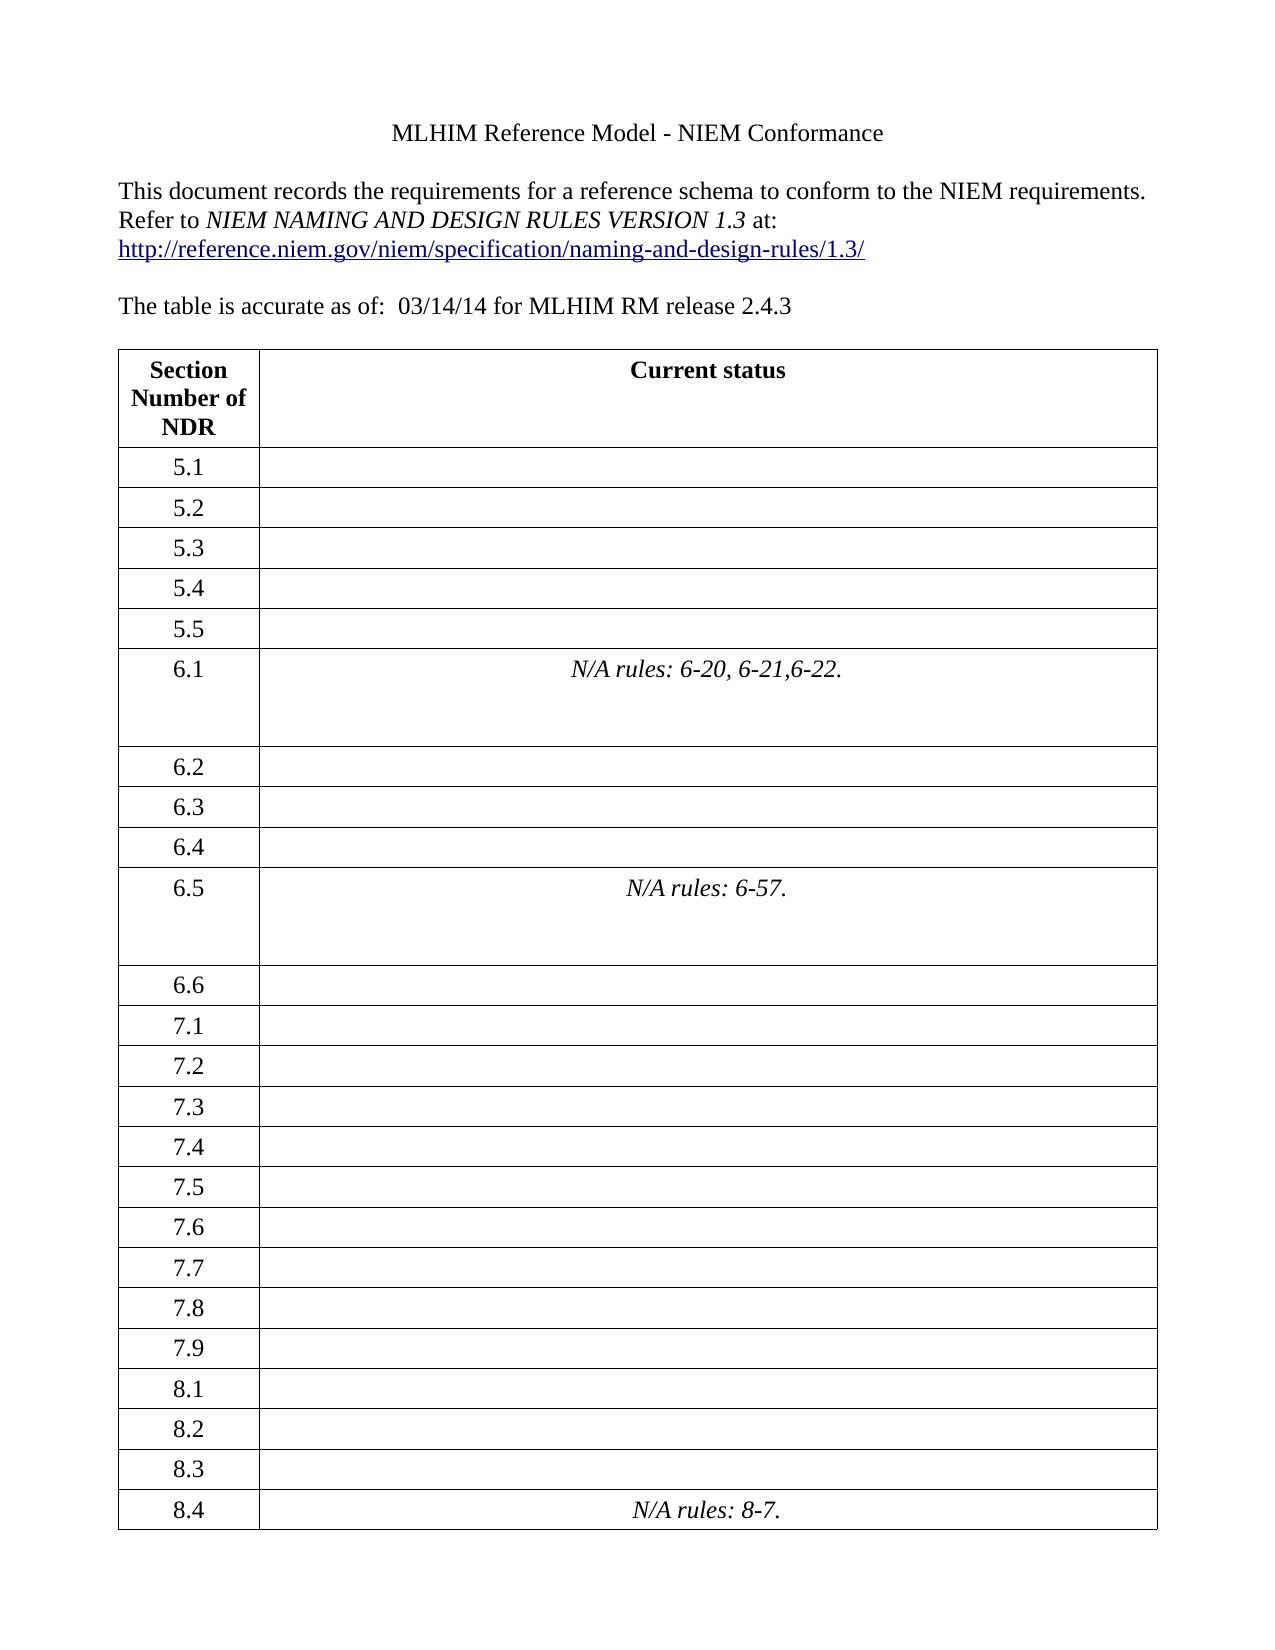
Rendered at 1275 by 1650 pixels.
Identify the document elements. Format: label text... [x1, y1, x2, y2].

table_cell [260, 1087, 1157, 1126]
text The table is accurate as of: 03/14/14 for MLHIM RM release 2.4.3 [118, 291, 1157, 320]
table_cell [260, 1450, 1157, 1489]
table_cell [260, 448, 1157, 487]
table_cell [260, 1127, 1157, 1166]
table_cell 7.5 [119, 1167, 259, 1207]
table_cell [260, 1208, 1157, 1247]
table_cell 6.1 [119, 649, 259, 746]
table_cell N/A rules: 6-57. [260, 868, 1157, 965]
table_cell [260, 569, 1157, 608]
table_cell 5.4 [119, 569, 259, 608]
table_cell 8.1 [119, 1369, 259, 1408]
table_cell [260, 528, 1157, 568]
table_cell [260, 1167, 1157, 1207]
table_cell 7.3 [119, 1087, 259, 1126]
table_cell 6.5 [119, 868, 259, 965]
table_cell 5.3 [119, 528, 259, 568]
table_cell [260, 1288, 1157, 1328]
table_cell 7.4 [119, 1127, 259, 1166]
table_cell 6.4 [119, 828, 259, 867]
table_cell [260, 747, 1157, 786]
table_cell [260, 966, 1157, 1005]
table_cell 5.5 [119, 609, 259, 648]
table_cell 7.2 [119, 1046, 259, 1086]
table_cell 7.7 [119, 1248, 259, 1287]
table_cell 7.9 [119, 1329, 259, 1368]
table_cell [260, 1369, 1157, 1408]
table_cell 6.3 [119, 787, 259, 827]
table_cell N/A rules: 6-20, 6-21,6-22. [260, 649, 1157, 746]
table_cell 8.2 [119, 1409, 259, 1448]
table_cell [260, 828, 1157, 867]
table_cell 6.6 [119, 966, 259, 1005]
table_cell [260, 609, 1157, 648]
table_cell 8.3 [119, 1450, 259, 1489]
table_cell 7.6 [119, 1208, 259, 1247]
table_cell [260, 787, 1157, 827]
table_header Current status [260, 350, 1157, 447]
table_cell 7.8 [119, 1288, 259, 1328]
table_cell [260, 1046, 1157, 1086]
text Refer to NIEM NAMING AND DESIGN RULES VERSION 1.3 at: http://reference.niem.gov/niem/specification/naming-and-design-rules/1.3/ [118, 205, 1157, 263]
table_cell N/A rules: 8-7. [260, 1490, 1157, 1529]
table_cell [260, 1329, 1157, 1368]
text This document records the requirements for a reference schema to conform to the NIEM requirements. [118, 176, 1157, 205]
table_cell 5.1 [119, 448, 259, 487]
table_header Section Number of NDR [119, 350, 259, 447]
table_cell 5.2 [119, 488, 259, 527]
table_cell 7.1 [119, 1006, 259, 1045]
table_cell [260, 1248, 1157, 1287]
table_cell [260, 488, 1157, 527]
table_cell [260, 1409, 1157, 1448]
table_cell 6.2 [119, 747, 259, 786]
table_cell [260, 1006, 1157, 1045]
table_cell 8.4 [119, 1490, 259, 1529]
